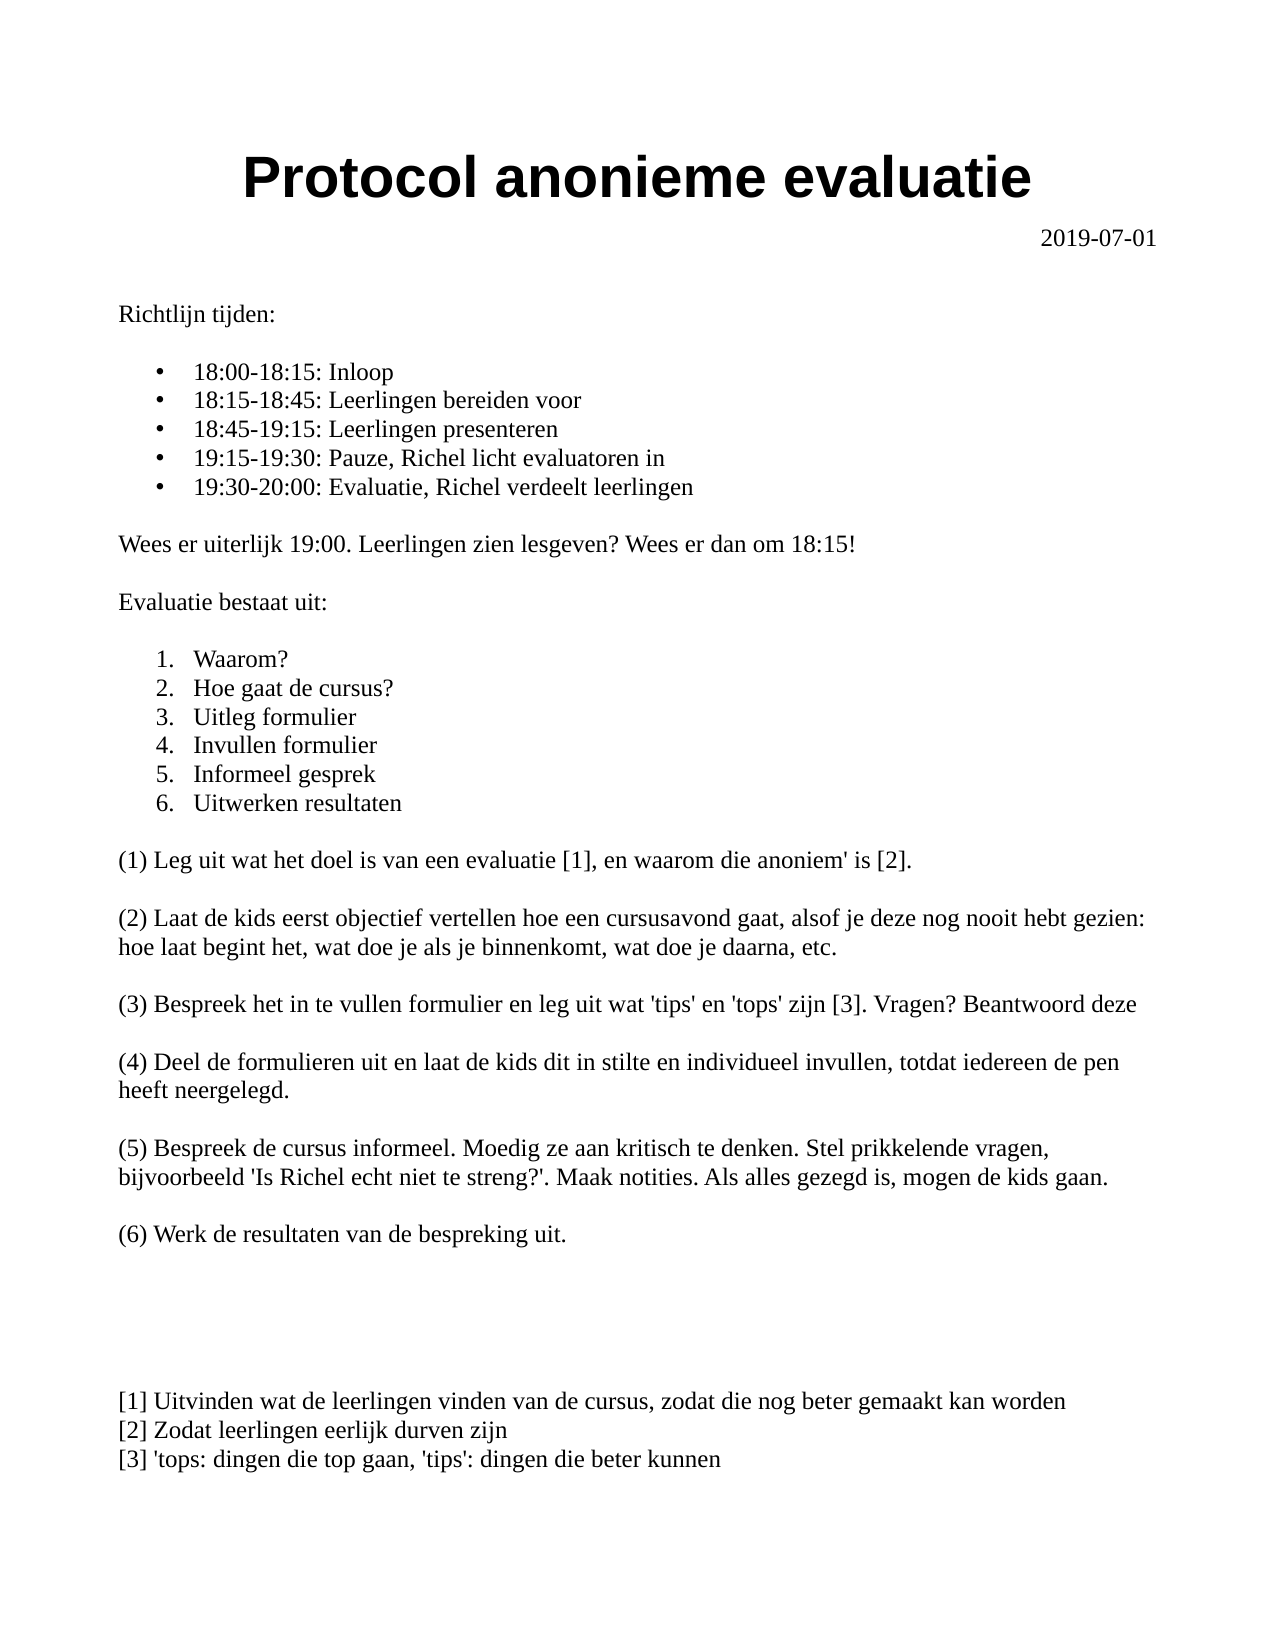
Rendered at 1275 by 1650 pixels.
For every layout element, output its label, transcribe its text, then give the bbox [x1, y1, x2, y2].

text (3) Bespreek het in te vullen formulier en leg uit wat 'tips' en 'tops' zijn [3]. Vragen? Beantwoord deze [118, 989, 1157, 1018]
text [3] 'tops: dingen die top gaan, 'tips': dingen die beter kunnen [118, 1444, 1157, 1473]
list 18:00-18:15: Inloop [156, 357, 1157, 385]
text (1) Leg uit wat het doel is van een evaluatie [1], en waarom die anoniem' is [2]. [118, 845, 1157, 874]
list Informeel gesprek [156, 759, 1157, 788]
text 2019-07-01 [118, 223, 1157, 251]
text Wees er uiterlijk 19:00. Leerlingen zien lesgeven? Wees er dan om 18:15! [118, 529, 1157, 558]
list 18:45-19:15: Leerlingen presenteren [156, 414, 1157, 443]
text (4) Deel de formulieren uit en laat de kids dit in stilte en individueel invullen, totdat iedereen de pen heeft neergelegd. [118, 1047, 1157, 1104]
list Hoe gaat de cursus? [156, 673, 1157, 702]
text (5) Bespreek de cursus informeel. Moedig ze aan kritisch te denken. Stel prikkelende vragen, bijvoorbeeld 'Is Richel echt niet te streng?'. Maak notities. Als alles gezegd is, mogen de kids gaan. [118, 1133, 1157, 1190]
text (6) Werk de resultaten van de bespreking uit. [118, 1219, 1157, 1248]
list 19:15-19:30: Pauze, Richel licht evaluatoren in [156, 443, 1157, 472]
text [2] Zodat leerlingen eerlijk durven zijn [118, 1415, 1157, 1444]
text (2) Laat de kids eerst objectief vertellen hoe een cursusavond gaat, alsof je deze nog nooit hebt gezien: hoe laat begint het, wat doe je als je binnenkomt, wat doe je daarna, etc. [118, 903, 1157, 960]
list 19:30-20:00: Evaluatie, Richel verdeelt leerlingen [156, 472, 1157, 500]
list Waarom? [156, 644, 1157, 673]
text Richtlijn tijden: [118, 299, 1157, 328]
list Uitleg formulier [156, 702, 1157, 730]
list Invullen formulier [156, 730, 1157, 759]
text Evaluatie bestaat uit: [118, 587, 1157, 615]
text [1] Uitvinden wat de leerlingen vinden van de cursus, zodat die nog beter gemaakt kan worden [118, 1386, 1157, 1415]
title Protocol anonieme evaluatie [118, 143, 1157, 210]
list 18:15-18:45: Leerlingen bereiden voor [156, 385, 1157, 414]
list Uitwerken resultaten [156, 788, 1157, 817]
